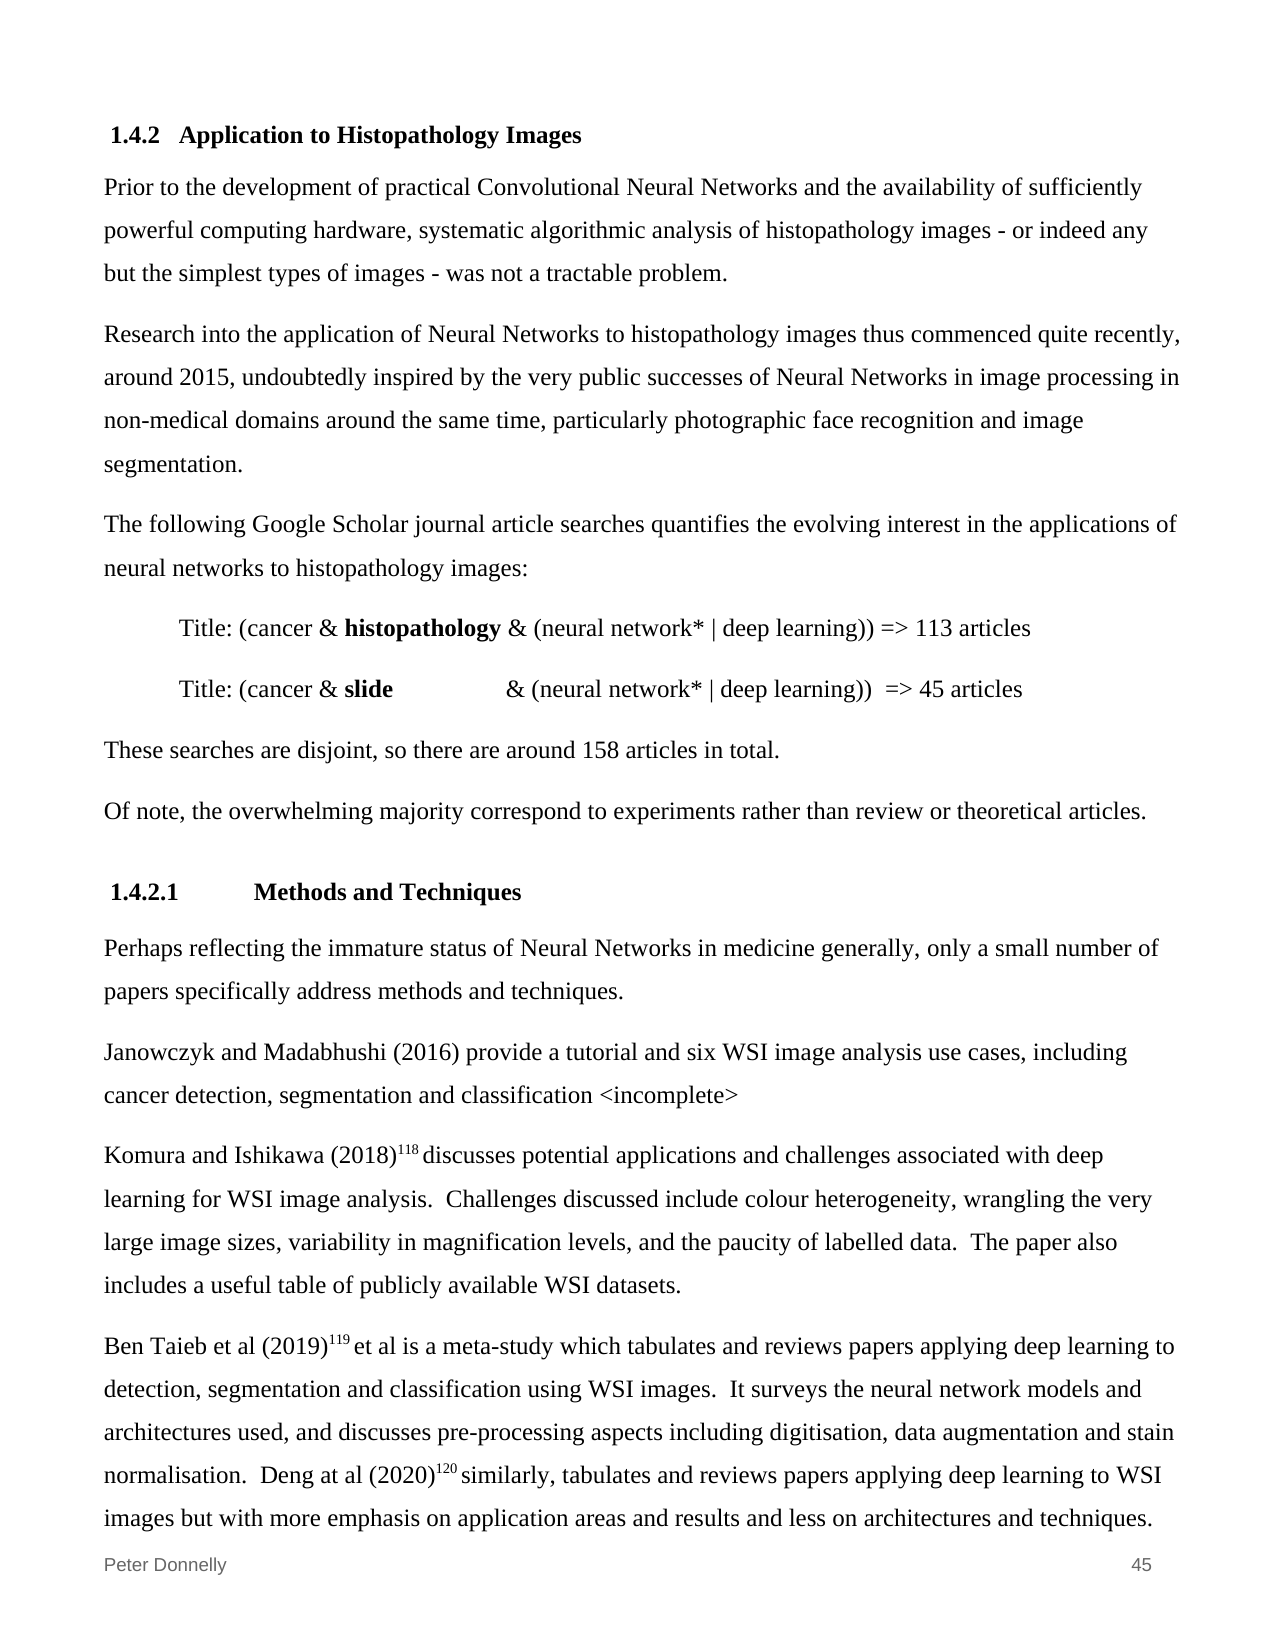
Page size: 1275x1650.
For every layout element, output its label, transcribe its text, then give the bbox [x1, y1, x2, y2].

text Ben Taieb et al (2019) et al is a meta-study which tabulates and reviews papers applying deep learning to detection, segmentation and classification using WSI images. It surveys the neural network models and architectures used, and discusses pre-processing aspects including digitisation, data augmentation and stain normalisation. Deng at al (2020) similarly, tabulates and reviews papers applying deep learning to WSI images but with more emphasis on application areas and results and less on architectures and techniques. [103, 1331, 1181, 1532]
text The following Google Scholar journal article searches quantifies the evolving interest in the applications of neural networks to histopathology images: [103, 509, 1181, 581]
subtitle Application to Histopathology Images [103, 120, 1181, 148]
text Komura and Ishikawa (2018) discusses potential applications and challenges associated with deep learning for WSI image analysis. Challenges discussed include colour heterogeneity, wrangling the very large image sizes, variability in magnification levels, and the paucity of labelled data. The paper also includes a useful table of publicly available WSI datasets. [103, 1141, 1181, 1299]
text Research into the application of Neural Networks to histopathology images thus commenced quite recently, around 2015, undoubtedly inspired by the very public successes of Neural Networks in image processing in non-medical domains around the same time, particularly photographic face recognition and image segmentation. [103, 319, 1181, 477]
text Of note, the overwhelming majority correspond to experiments rather than review or theoretical articles. [103, 796, 1181, 825]
subtitle Methods and Techniques [103, 877, 1181, 906]
text Perhaps reflecting the immature status of Neural Networks in medicine generally, only a small number of papers specifically address methods and techniques. [103, 933, 1181, 1004]
text These searches are disjoint, so there are around 158 articles in total. [103, 735, 1181, 764]
text Prior to the development of practical Convolutional Neural Networks and the availability of sufficiently powerful computing hardware, systematic algorithmic analysis of histopathology images - or indeed any but the simplest types of images - was not a tractable problem. [103, 172, 1181, 287]
text Janowczyk and Madabhushi (2016) provide a tutorial and six WSI image analysis use cases, including cancer detection, segmentation and classification <incomplete> [103, 1037, 1181, 1108]
text Title: (cancer & histopathology & (neural network* | deep learning)) => 113 articles [178, 613, 1181, 642]
text Title: (cancer & slide & (neural network* | deep learning)) => 45 articles [178, 674, 1181, 703]
